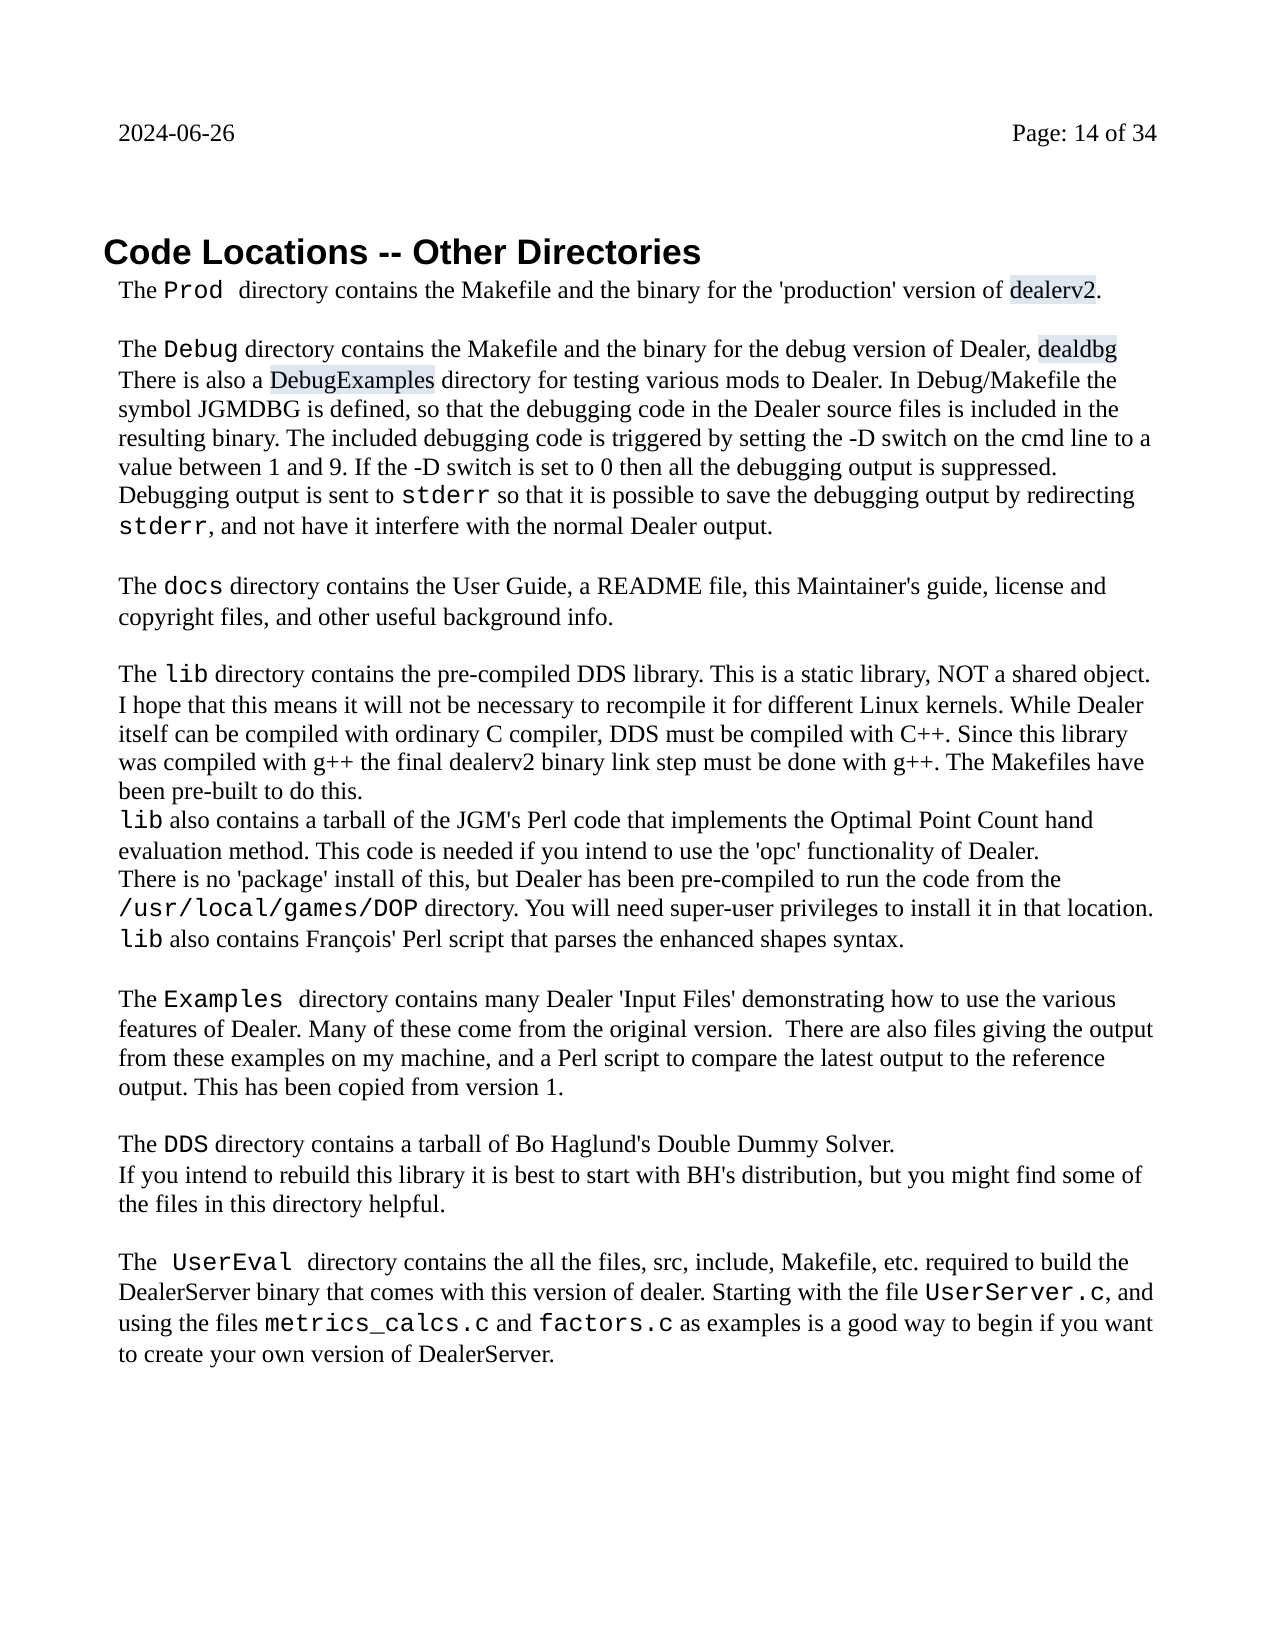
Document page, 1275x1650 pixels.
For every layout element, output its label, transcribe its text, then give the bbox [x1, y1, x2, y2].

subtitle Code Locations -- Other Directories [103, 231, 1157, 272]
text The lib directory contains the pre-compiled DDS library. This is a static library, NOT a shared object. I hope that this means it will not be necessary to recompile it for different Linux kernels. While Dealer itself can be compiled with ordinary C compiler, DDS must be compiled with C++. Since this library was compiled with g++ the final dealerv2 binary link step must be done with g++. The Makefiles have been pre-built to do this. [118, 659, 1157, 805]
text There is no 'package' install of this, but Dealer has been pre-compiled to run the code from the /usr/local/games/DOP directory. You will need super-user privileges to install it in that location. [118, 864, 1157, 924]
text The docs directory contains the User Guide, a README file, this Maintainer's guide, license and copyright files, and other useful background info. [118, 571, 1157, 630]
text If you intend to rebuild this library it is best to start with BH's distribution, but you might find some of the files in this directory helpful. [118, 1160, 1157, 1218]
text The Prod directory contains the Makefile and the binary for the 'production' version of dealerv2. [118, 275, 1157, 306]
text lib also contains François' Perl script that parses the enhanced shapes syntax. [118, 924, 1157, 955]
text The DDS directory contains a tarball of Bo Haglund's Double Dummy Solver. [118, 1129, 1157, 1160]
text The UserEval directory contains the all the files, src, include, Makefile, etc. required to build the DealerServer binary that comes with this version of dealer. Starting with the file UserServer.c, and using the files metrics_calcs.c and factors.c as examples is a good way to begin if you want to create your own version of DealerServer. [118, 1247, 1157, 1368]
text The Examples directory contains many Dealer 'Input Files' demonstrating how to use the various features of Dealer. Many of these come from the original version. There are also files giving the output from these examples on my machine, and a Perl script to compare the latest output to the reference output. This has been copied from version 1. [118, 984, 1157, 1101]
text lib also contains a tarball of the JGM's Perl code that implements the Optimal Point Count hand evaluation method. This code is needed if you intend to use the 'opc' functionality of Dealer. [118, 805, 1157, 864]
text The Debug directory contains the Makefile and the binary for the debug version of Dealer, dealdbg [118, 334, 1157, 365]
text There is also a DebugExamples directory for testing various mods to Dealer. In Debug/Makefile the symbol JGMDBG is defined, so that the debugging code in the Dealer source files is included in the resulting binary. The included debugging code is triggered by setting the -D switch on the cmd line to a value between 1 and 9. If the -D switch is set to 0 then all the debugging output is suppressed. Debugging output is sent to stderr so that it is possible to save the debugging output by redirecting stderr, and not have it interfere with the normal Dealer output. [118, 365, 1157, 542]
